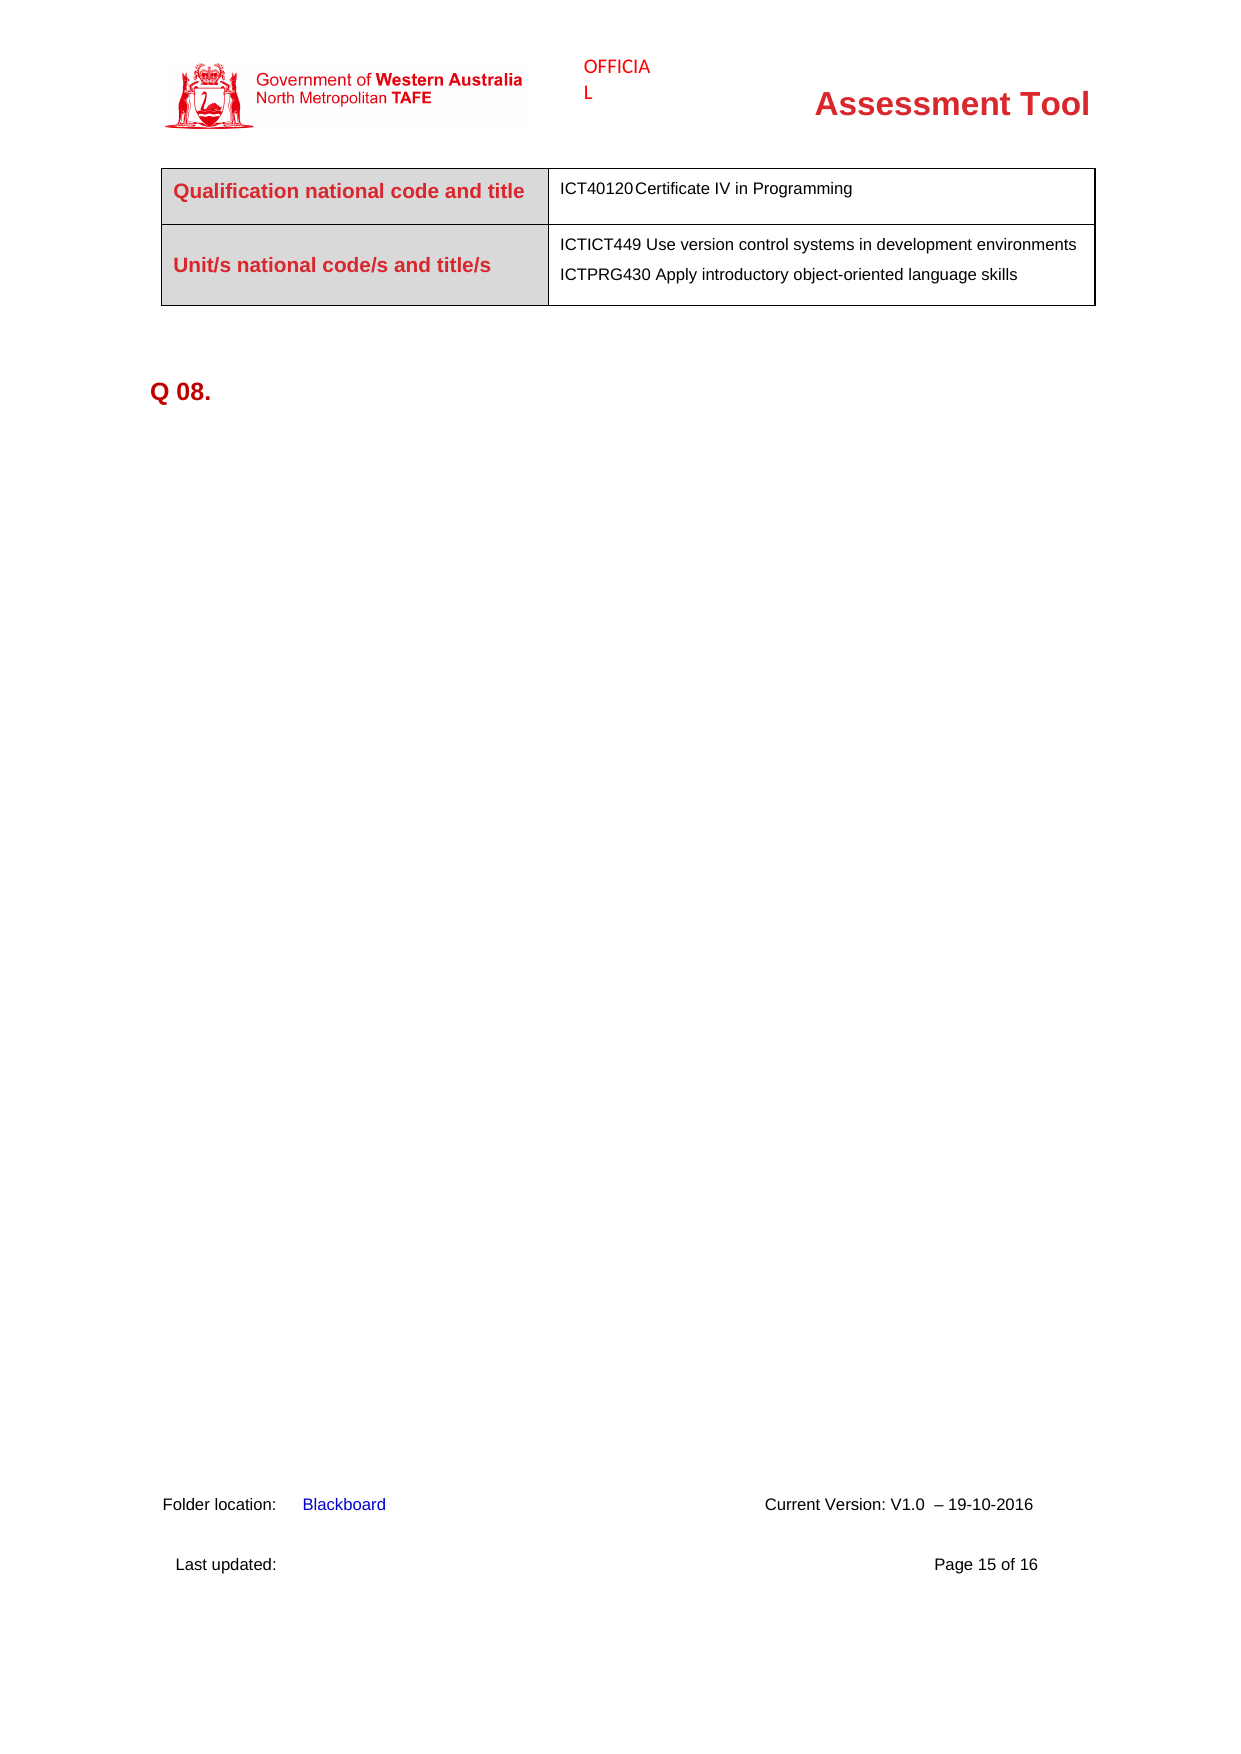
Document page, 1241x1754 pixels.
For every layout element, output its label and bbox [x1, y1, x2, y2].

picture [165, 63, 527, 129]
